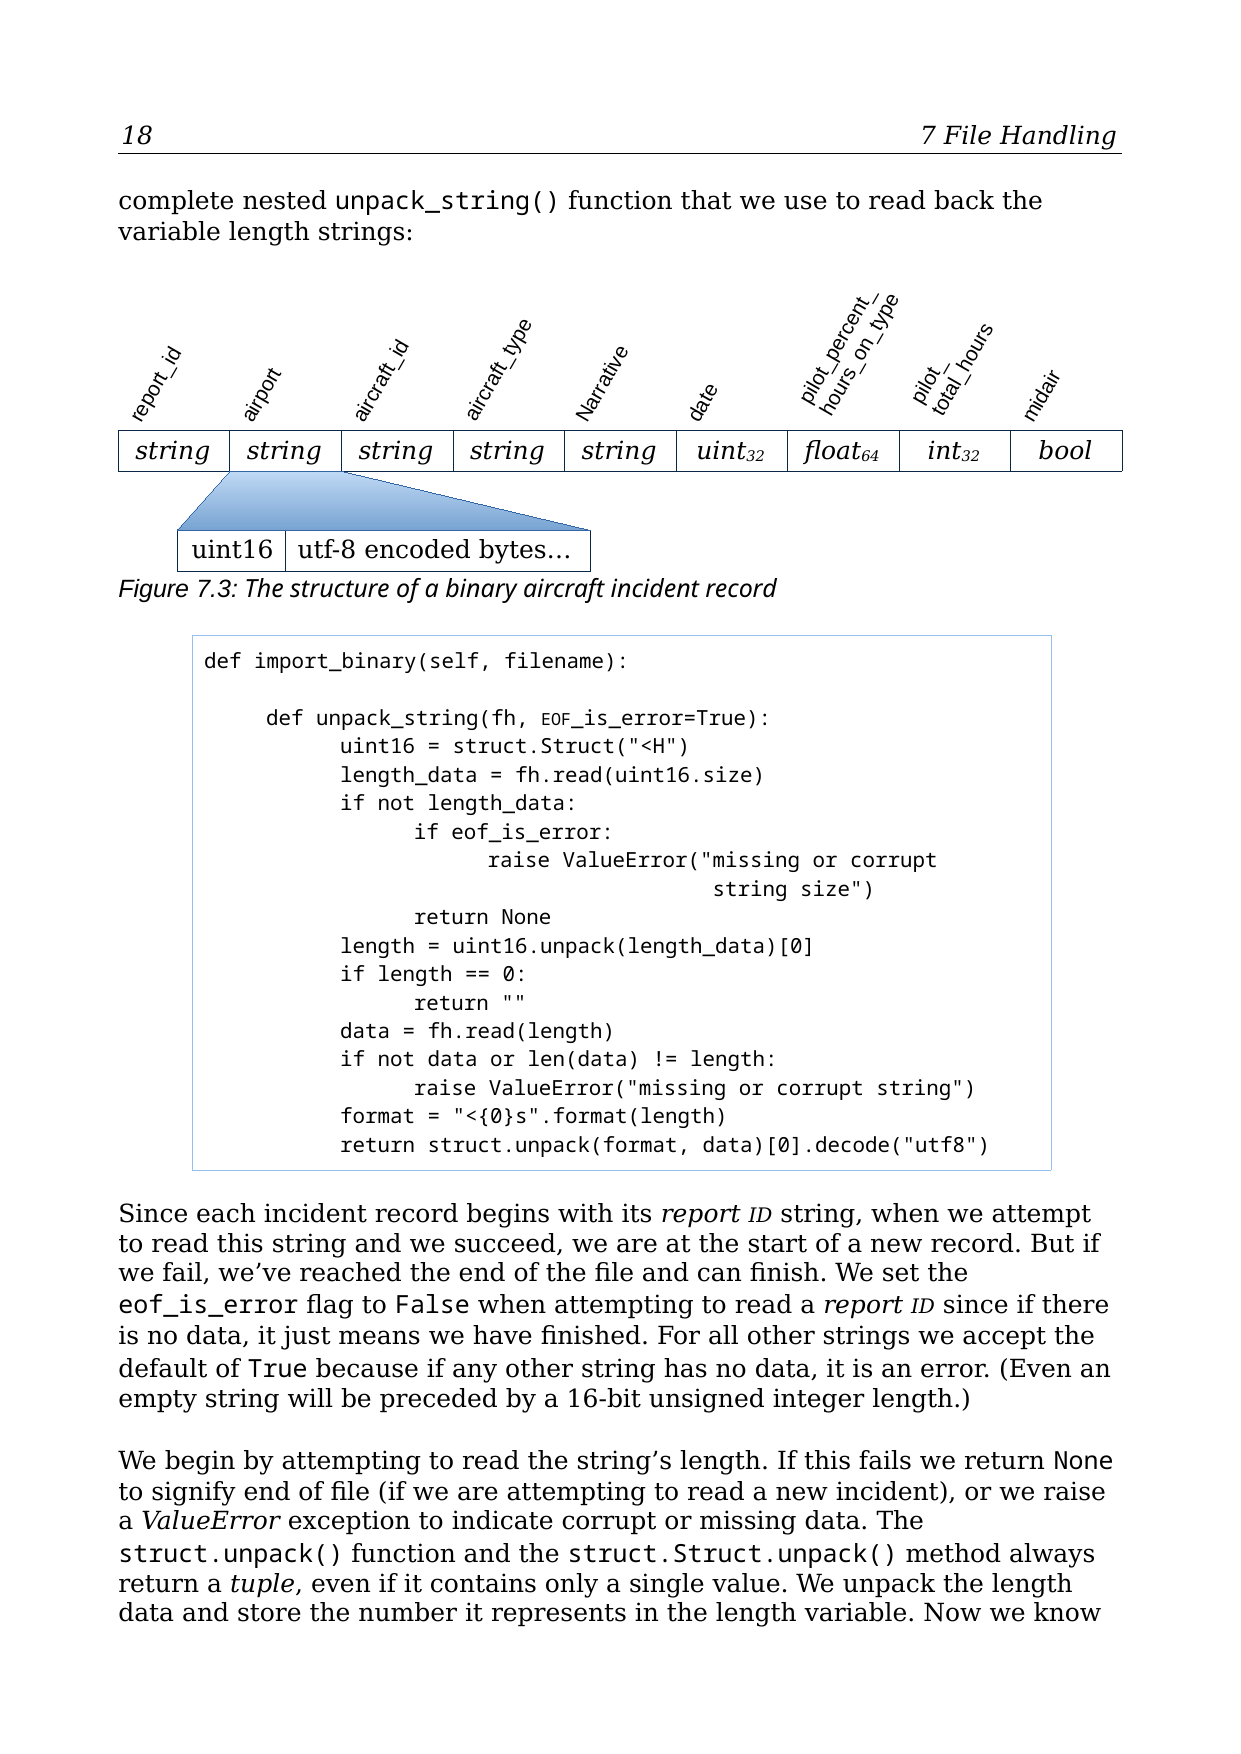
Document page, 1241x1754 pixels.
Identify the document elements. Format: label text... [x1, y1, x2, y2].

table_header [899, 270, 1010, 430]
table_header [787, 270, 899, 430]
text raise ValueError("missing or corrupt [193, 833, 1051, 862]
table_cell [787, 530, 899, 571]
text Since each incident record begins with its report id string, when we attempt to read this string and we succeed, we are at the start of a new record. But if we fail, we’ve reached the end of the file and can finish. We set the eof_is_error flag to False when attempting to read a report id since if there is no data, it just means we have finished. For all other strings we accept the default of True because if any other string has no data, it is an error. (Even an empty string will be preceded by a 16-bit unsigned integer length.) [118, 1199, 1122, 1413]
table_header [564, 270, 676, 430]
table_cell string [230, 431, 341, 471]
table_cell uint16 [178, 531, 285, 571]
table_cell [676, 530, 787, 571]
text def import_binary(self, filename): [193, 636, 1051, 663]
table_cell string [342, 431, 453, 471]
table_cell Figure 7.3: The structure of a binary aircraft incident record [118, 571, 1122, 605]
text return None [193, 890, 1051, 919]
text if eof_is_error: [193, 805, 1051, 833]
table_cell uint32 [677, 431, 787, 471]
table_cell float64 [788, 431, 899, 471]
table_header [118, 270, 229, 430]
text We begin by attempting to read the string’s length. If this fails we return None to signify end of file (if we are attempting to read a new incident), or we raise a ValueError exception to indicate corrupt or missing data. The struct.unpack() function and the struct.Struct.unpack() method always return a tuple, even if it contains only a single value. We unpack the length data and store the number it represents in the length variable. Now we know [118, 1443, 1122, 1628]
table_header [1010, 270, 1122, 430]
table_header [230, 270, 341, 430]
table_cell [899, 472, 1010, 530]
table_header [453, 270, 564, 430]
text if length == 0: [193, 947, 1051, 976]
table_cell [787, 472, 899, 530]
table_cell [1010, 472, 1122, 530]
text return struct.unpack(format, data)[0].decode("utf8") [193, 1118, 1051, 1170]
text def unpack_string(fh, eof_is_error=True): [193, 691, 1051, 720]
table_cell [453, 472, 564, 523]
table_header [676, 270, 787, 430]
table_cell [118, 530, 177, 571]
table_cell [118, 472, 228, 530]
table_cell [591, 530, 676, 571]
text data = fh.read(length) [193, 1004, 1051, 1033]
text uint16 = struct.Struct("<H") [193, 720, 1051, 748]
text raise ValueError("missing or corrupt string") [193, 1061, 1051, 1089]
text format = "<{0}s".format(length) [193, 1089, 1051, 1118]
table_cell [676, 472, 787, 530]
table_cell string [565, 431, 676, 471]
table_cell [1010, 530, 1122, 571]
table_cell [899, 530, 1010, 571]
table_cell [349, 472, 453, 497]
table_cell [564, 472, 676, 530]
table_cell bool [1011, 431, 1122, 471]
table_cell string [119, 431, 229, 471]
text length_data = fh.read(uint16.size) [193, 748, 1051, 777]
text return "" [193, 976, 1051, 1004]
table_cell utf-8 encoded bytes… [286, 531, 590, 571]
table_header [341, 270, 453, 430]
table_cell int32 [900, 431, 1010, 471]
table_cell string [454, 431, 564, 471]
text complete nested unpack_string() function that we use to read back the variable length strings: [118, 183, 1122, 246]
text length = uint16.unpack(length_data)[0] [193, 919, 1051, 947]
text string size") [193, 862, 1051, 890]
text if not data or len(data) != length: [193, 1033, 1051, 1061]
text if not length_data: [193, 777, 1051, 805]
